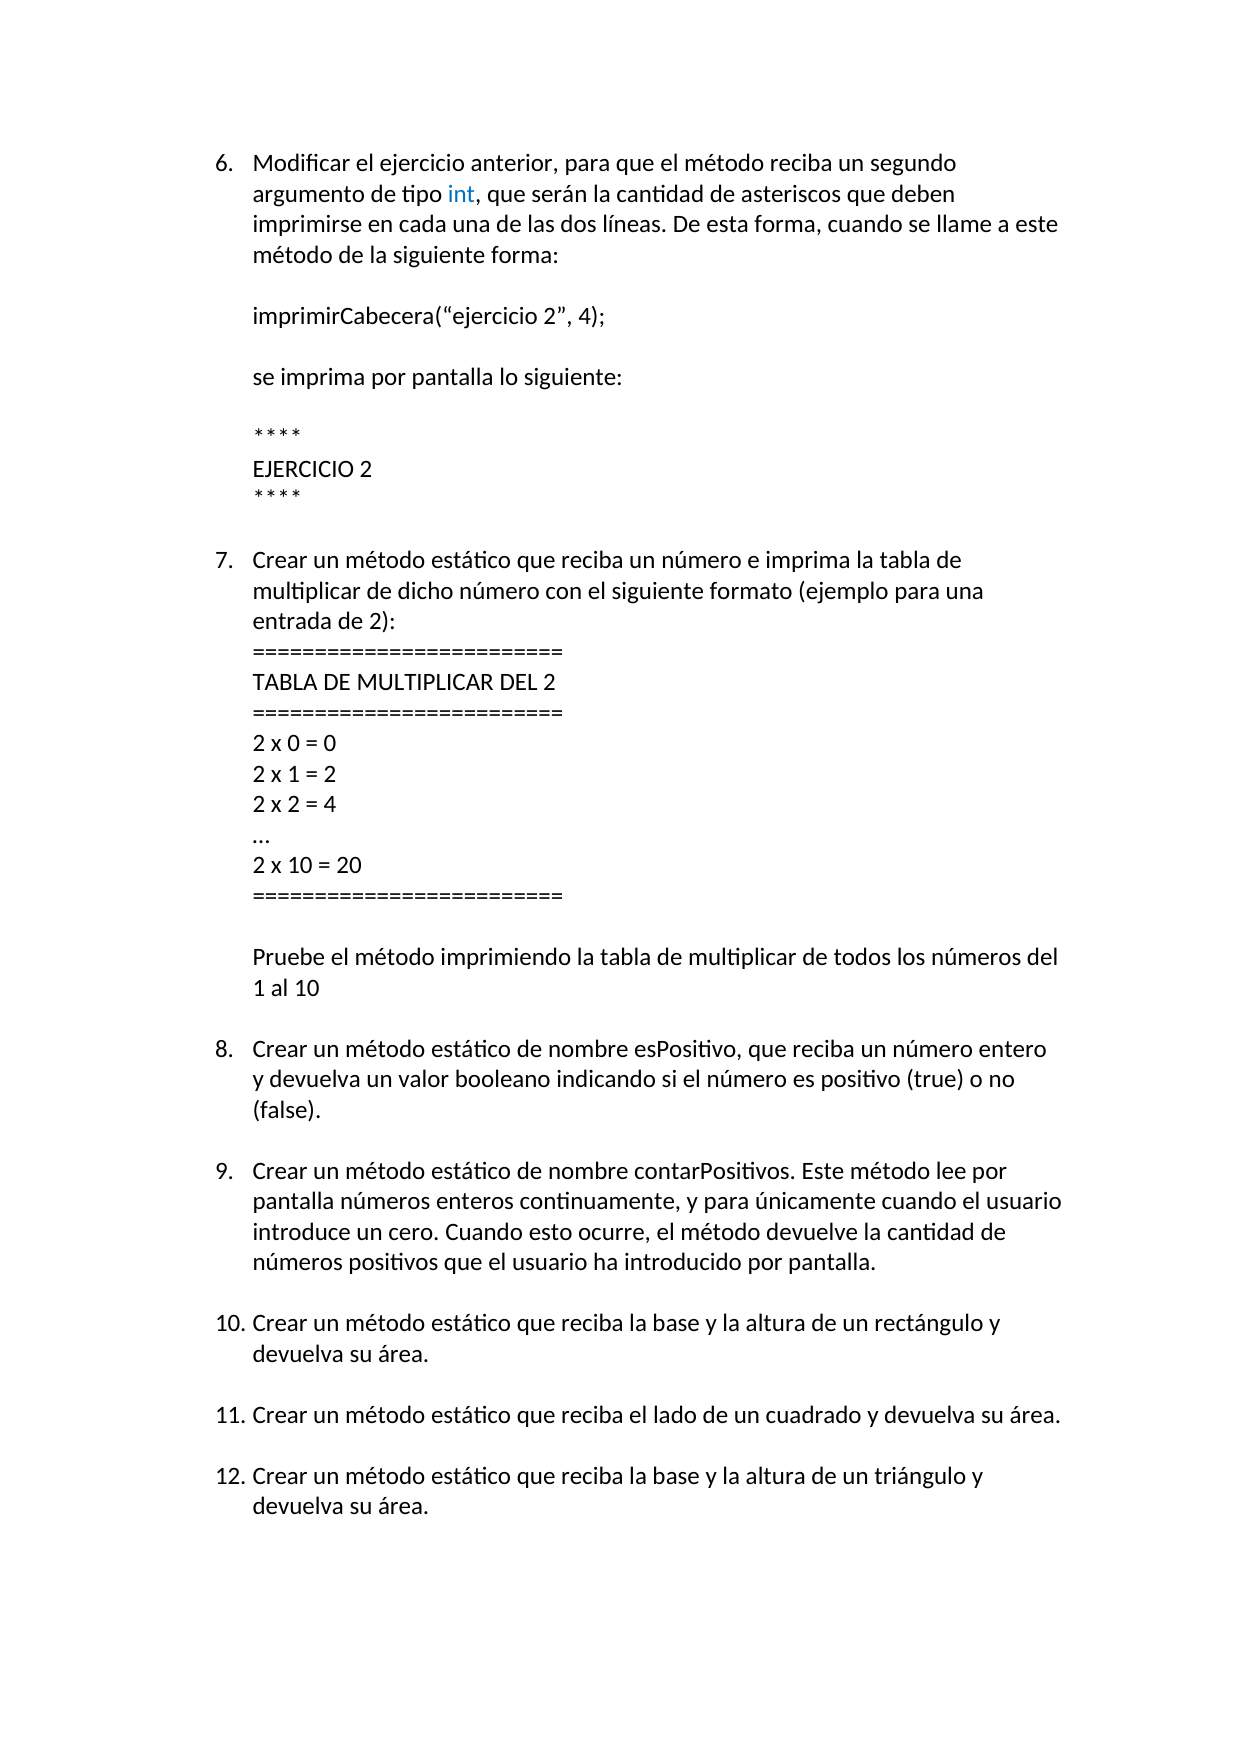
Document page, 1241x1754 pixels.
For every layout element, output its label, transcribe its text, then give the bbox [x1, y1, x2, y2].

list Crear un método estático de nombre esPositivo, que reciba un número entero y devuelva un valor booleano indicando si el número es positivo (true) o no (false). [215, 1033, 1063, 1124]
list … [252, 819, 1063, 849]
list Crear un método estático que reciba la base y la altura de un triángulo y devuelva su área. [215, 1460, 1063, 1521]
list Pruebe el método imprimiendo la tabla de multiplicar de todos los números del 1 al 10 [252, 941, 1063, 1002]
list TABLA DE MULTIPLICAR DEL 2 [252, 666, 1063, 697]
list Modificar el ejercicio anterior, para que el método reciba un segundo argumento de tipo int, que serán la cantidad de asteriscos que deben imprimirse en cada una de las dos líneas. De esta forma, cuando se llame a este método de la siguiente forma: [215, 148, 1063, 270]
list **** [252, 422, 1063, 453]
list 2 x 10 = 20 [252, 849, 1063, 880]
list ========================= [252, 697, 1063, 727]
list 2 x 0 = 0­ [252, 727, 1063, 758]
list ========================= [252, 636, 1063, 666]
list 2 x 2 = 4 [252, 788, 1063, 819]
list ========================= [252, 880, 1063, 911]
list 2 x 1 = 2 [252, 758, 1063, 788]
list se imprima por pantalla lo siguiente: [252, 361, 1063, 392]
list Crear un método estático que reciba un número e imprima la tabla de multiplicar de dicho número con el siguiente formato (ejemplo para una entrada de 2): [215, 544, 1063, 636]
list imprimirCabecera(“ejercicio 2”, 4); [252, 300, 1063, 331]
list **** [252, 483, 1063, 514]
list Crear un método estático que reciba el lado de un cuadrado y devuelva su área. [215, 1399, 1063, 1429]
list EJERCICIO 2 [252, 453, 1063, 483]
list Crear un método estático de nombre contarPositivos. Este método lee por pantalla números enteros continuamente, y para únicamente cuando el usuario introduce un cero. Cuando esto ocurre, el método devuelve la cantidad de números positivos que el usuario ha introducido por pantalla. [215, 1155, 1063, 1277]
list Crear un método estático que reciba la base y la altura de un rectángulo y devuelva su área. [215, 1307, 1063, 1368]
